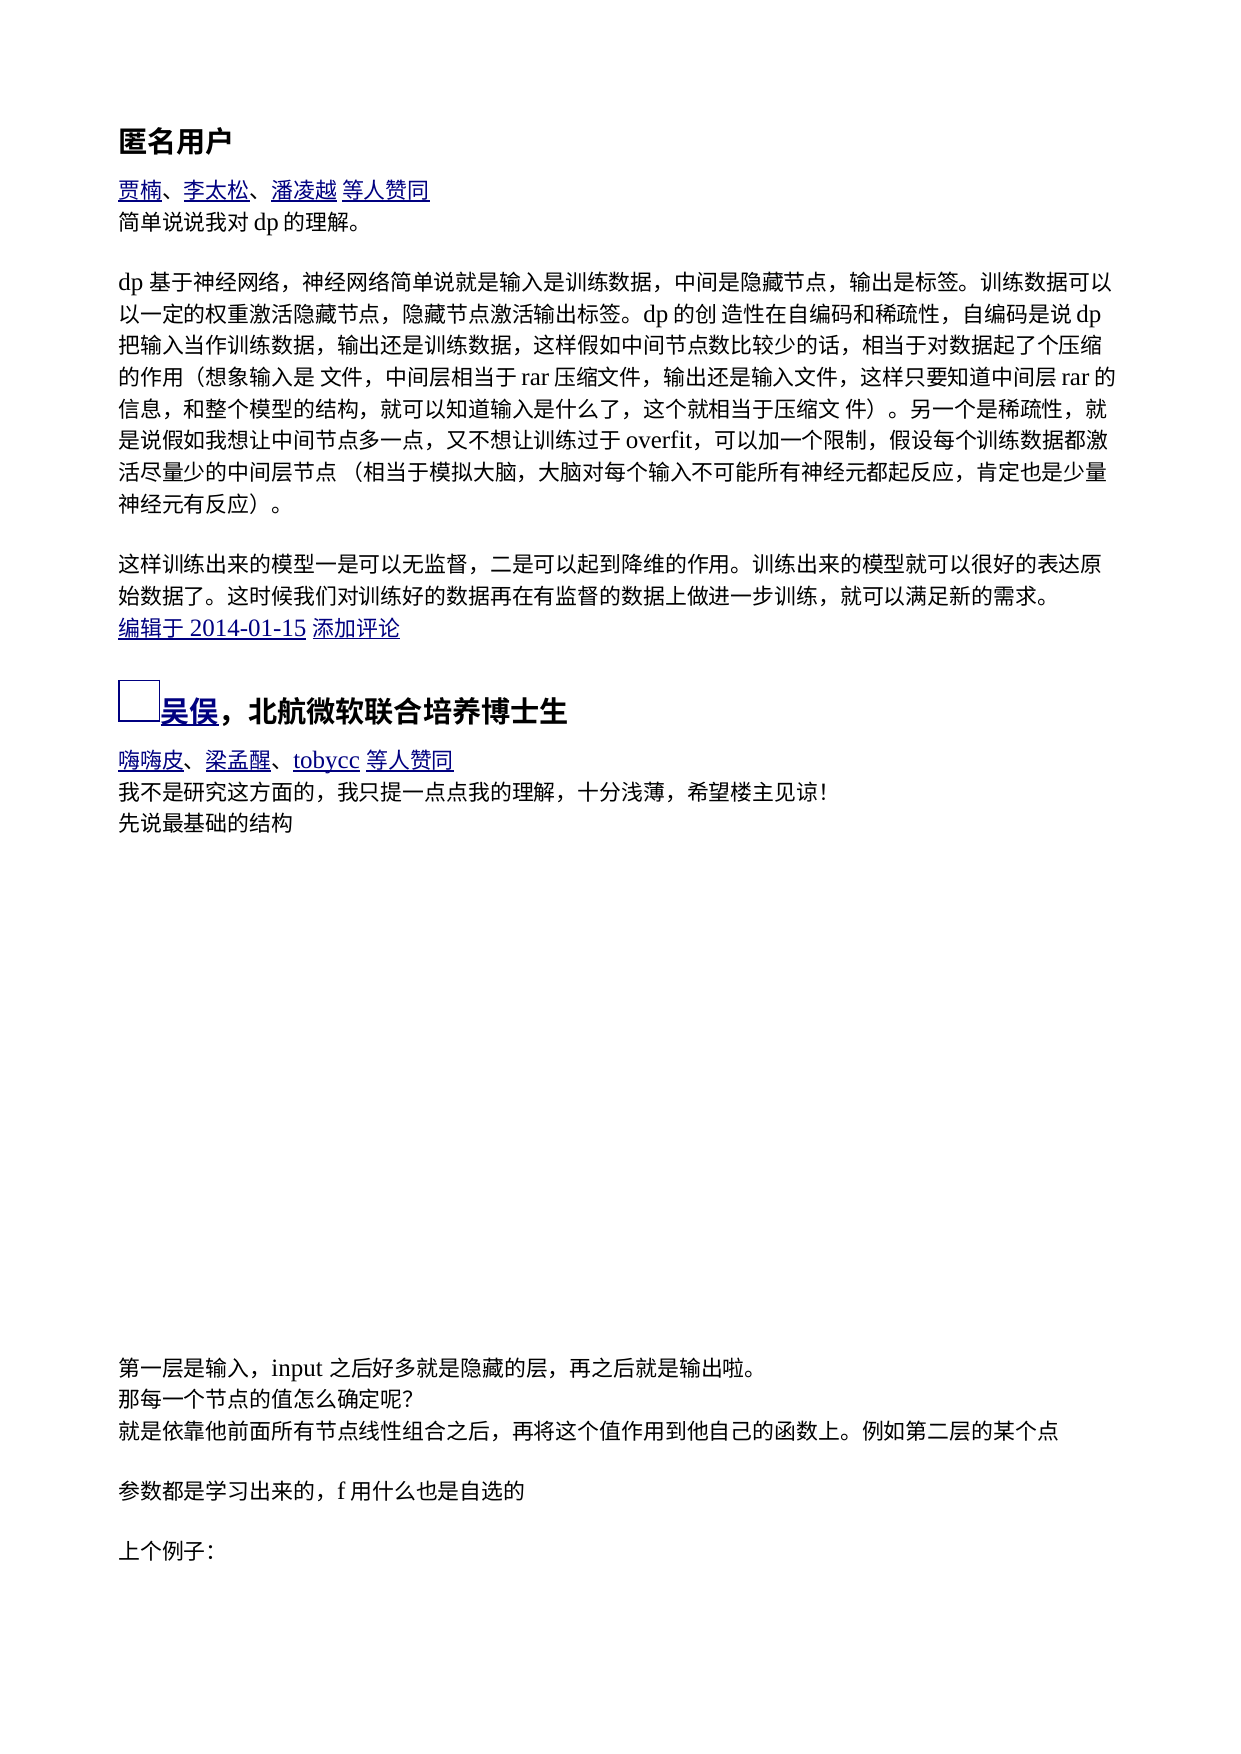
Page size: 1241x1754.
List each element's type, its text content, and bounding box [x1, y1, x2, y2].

text 嗨嗨皮、梁孟醒、tobycc 等人赞同 [118, 743, 1122, 775]
text 我不是研究这方面的，我只提一点点我的理解，十分浅薄，希望楼主见谅！ 先说最基础的结构 第一层是输入，input 之后好多就是隐藏的层，再之后就是输出啦。 那每一个节点的值怎么确定呢？ 就是依靠他前面所有节点线性组合之后，再将这个值作用到他自己的函数上。例如第二层的某个点 参数都是学习出来的，f用什么也是自选的 上个例子： [118, 775, 1122, 1566]
text 贾楠、李太松、潘凌越 等人赞同 [118, 173, 1122, 205]
subtitle 匿名用户 [118, 118, 1122, 160]
subtitle 吴俣，北航微软联合培养博士生 [118, 680, 1122, 731]
text 简单说说我对dp的理解。 dp 基于神经网络，神经网络简单说就是输入是训练数据，中间是隐藏节点，输出是标签。训练数据可以以一定的权重激活隐藏节点，隐藏节点激活输出标签。dp的创 造性在自编码和稀疏性，自编码是说dp把输入当作训练数据，输出还是训练数据，这样假如中间节点数比较少的话，相当于对数据起了个压缩的作用（想象输入是 文件，中间层相当于rar压缩文件，输出还是输入文件，这样只要知道中间层rar的信息，和整个模型的结构，就可以知道输入是什么了，这个就相当于压缩文 件）。另一个是稀疏性，就是说假如我想让中间节点多一点，又不想让训练过于overfit，可以加一个限制，假设每个训练数据都激活尽量少的中间层节点 （相当于模拟大脑，大脑对每个输入不可能所有神经元都起反应，肯定也是少量神经元有反应）。 这样训练出来的模型一是可以无监督，二是可以起到降维的作用。训练出来的模型就可以很好的表达原始数据了。这时候我们对训练好的数据再在有监督的数据上做进一步训练，就可以满足新的需求。 [118, 205, 1122, 611]
text 编辑于 2014-01-15 添加评论 [118, 611, 1122, 642]
